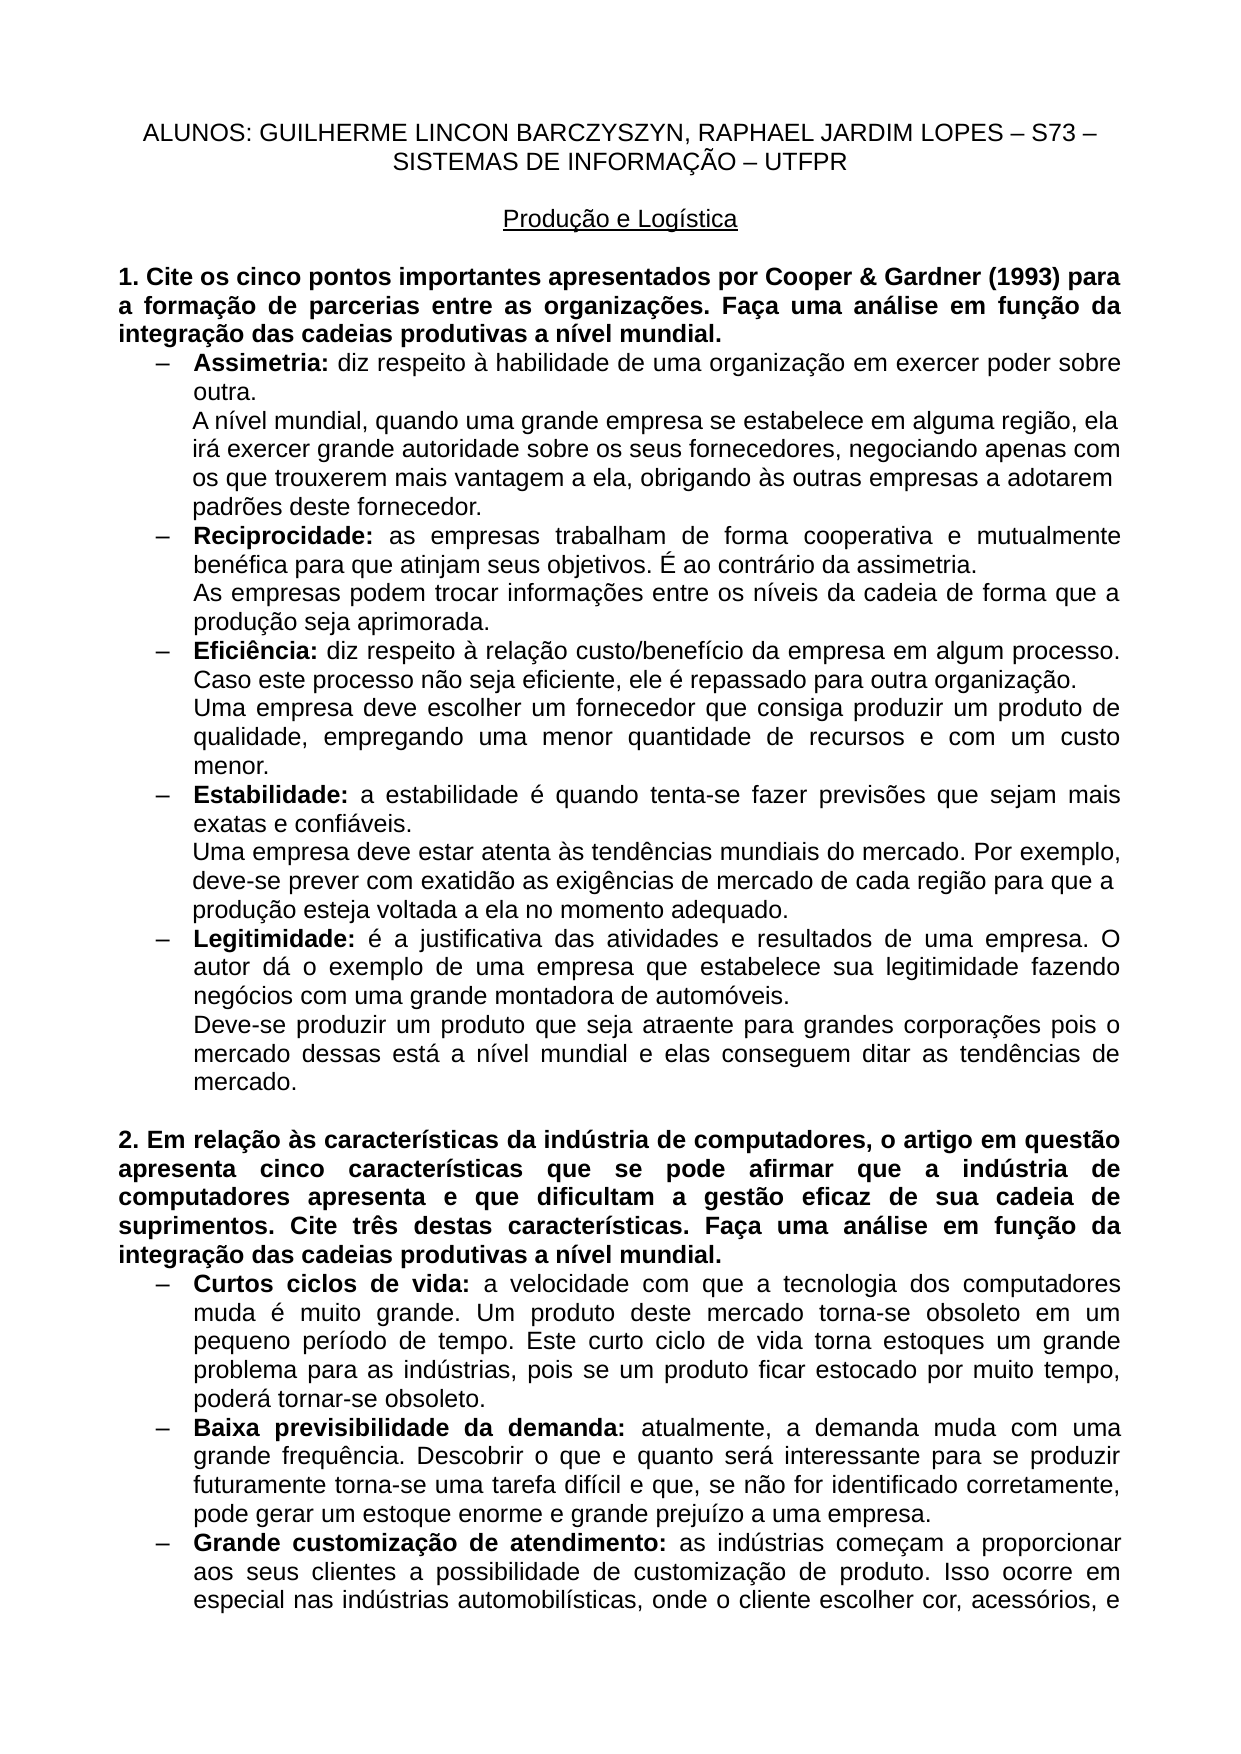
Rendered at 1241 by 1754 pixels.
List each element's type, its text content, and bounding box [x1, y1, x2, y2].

list Assimetria: diz respeito à habilidade de uma organização em exercer poder sobre outra. [156, 348, 1122, 406]
list Estabilidade: a estabilidade é quando tenta-se fazer previsões que sejam mais exatas e confiáveis. [156, 780, 1122, 837]
text Uma empresa deve estar atenta às tendências mundiais do mercado. Por exemplo, deve-se prever com exatidão as exigências de mercado de cada região para que a produção esteja voltada a ela no momento adequado. [118, 837, 1122, 923]
text 1. Cite os cinco pontos importantes apresentados por Cooper & Gardner (1993) para a formação de parcerias entre as organizações. Faça uma análise em função da integração das cadeias produtivas a nível mundial. [118, 262, 1122, 348]
text Produção e Logística [118, 204, 1122, 233]
list Deve-se produzir um produto que seja atraente para grandes corporações pois o mercado dessas está a nível mundial e elas conseguem ditar as tendências de mercado. [156, 1010, 1122, 1096]
text A nível mundial, quando uma grande empresa se estabelece em alguma região, ela [118, 406, 1122, 434]
text irá exercer grande autoridade sobre os seus fornecedores, negociando apenas com os que trouxerem mais vantagem a ela, obrigando às outras empresas a adotarem padrões deste fornecedor. [118, 434, 1122, 521]
list Eficiência: diz respeito à relação custo/benefício da empresa em algum processo. Caso este processo não seja eficiente, ele é repassado para outra organização. [156, 636, 1122, 693]
list Reciprocidade: as empresas trabalham de forma cooperativa e mutualmente benéfica para que atinjam seus objetivos. É ao contrário da assimetria. [156, 521, 1122, 578]
text 2. Em relação às características da indústria de computadores, o artigo em questão apresenta cinco características que se pode afirmar que a indústria de computadores apresenta e que dificultam a gestão eficaz de sua cadeia de suprimentos. Cite três destas características. Faça uma análise em função da integração das cadeias produtivas a nível mundial. [118, 1125, 1122, 1269]
list Legitimidade: é a justificativa das atividades e resultados de uma empresa. O autor dá o exemplo de uma empresa que estabelece sua legitimidade fazendo negócios com uma grande montadora de automóveis. [156, 923, 1122, 1010]
list Curtos ciclos de vida: a velocidade com que a tecnologia dos computadores muda é muito grande. Um produto deste mercado torna-se obsoleto em um pequeno período de tempo. Este curto ciclo de vida torna estoques um grande problema para as indústrias, pois se um produto ficar estocado por muito tempo, poderá tornar-se obsoleto. [156, 1269, 1122, 1412]
text ALUNOS: GUILHERME LINCON BARCZYSZYN, RAPHAEL JARDIM LOPES – S73 – SISTEMAS DE INFORMAÇÃO – UTFPR [118, 118, 1122, 176]
list As empresas podem trocar informações entre os níveis da cadeia de forma que a produção seja aprimorada. [156, 578, 1122, 636]
list Uma empresa deve escolher um fornecedor que consiga produzir um produto de qualidade, empregando uma menor quantidade de recursos e com um custo menor. [156, 693, 1122, 780]
list Baixa previsibilidade da demanda: atualmente, a demanda muda com uma grande frequência. Descobrir o que e quanto será interessante para se produzir futuramente torna-se uma tarefa difícil e que, se não for identificado corretamente, pode gerar um estoque enorme e grande prejuízo a uma empresa. [156, 1412, 1122, 1528]
list Grande customização de atendimento: as indústrias começam a proporcionar aos seus clientes a possibilidade de customização de produto. Isso ocorre em especial nas indústrias automobilísticas, onde o cliente escolher cor, acessórios, e [156, 1528, 1122, 1614]
